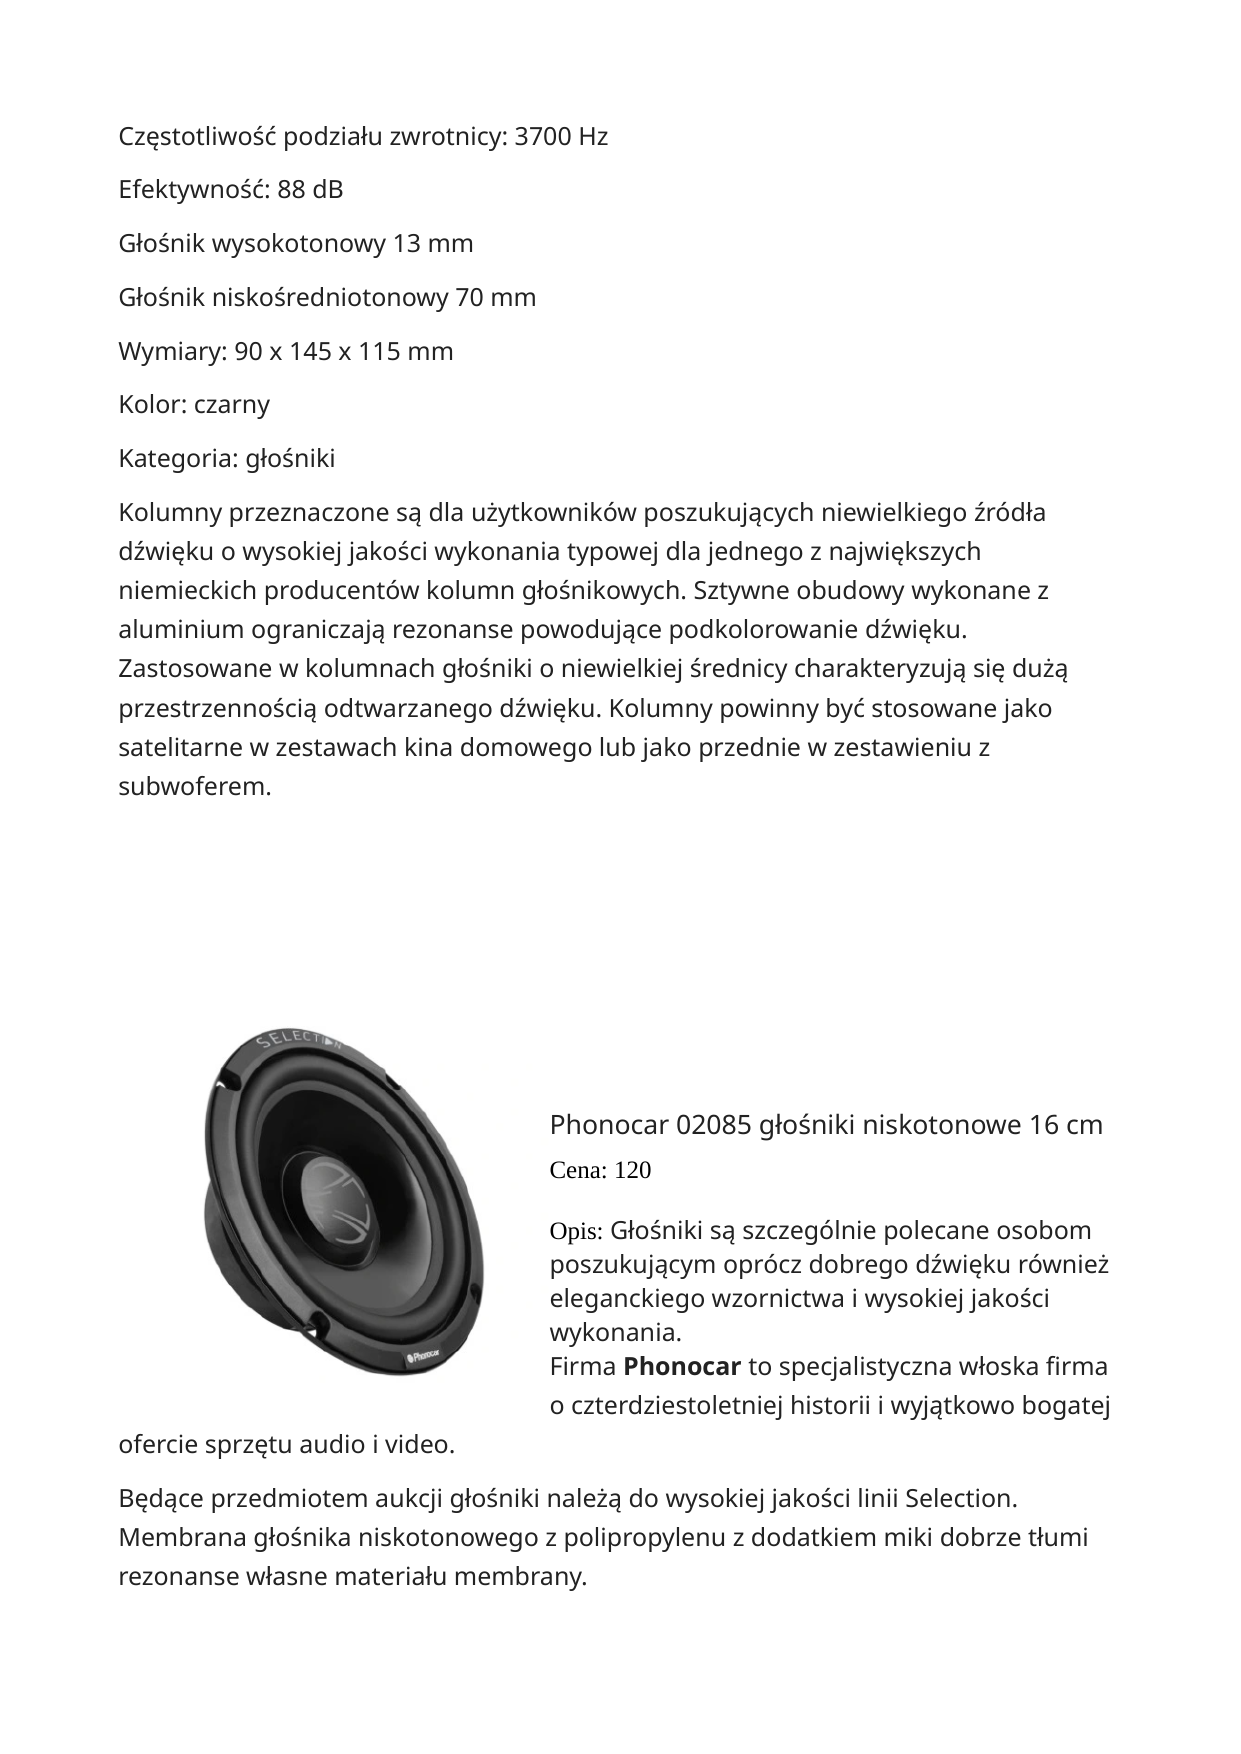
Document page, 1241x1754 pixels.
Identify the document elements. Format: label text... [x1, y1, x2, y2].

text Kolor: czarny [118, 387, 1122, 421]
text Częstotliwość podziału zwrotnicy: 3700 Hz [118, 118, 1122, 152]
text Kolumny przeznaczone są dla użytkowników poszukujących niewielkiego źródła dźwięku o wysokiej jakości wykonania typowej dla jednego z największych niemieckich producentów kolumn głośnikowych. Sztywne obudowy wykonane z aluminium ograniczają rezonanse powodujące podkolorowanie dźwięku. Zastosowane w kolumnach głośniki o niewielkiej średnicy charakteryzują się dużą przestrzennością odtwarzanego dźwięku. Kolumny powinny być stosowane jako satelitarne w zestawach kina domowego lub jako przednie w zestawieniu z subwoferem. [118, 494, 1122, 803]
text Efektywność: 88 dB [118, 172, 1122, 206]
text Głośnik wysokotonowy 13 mm [118, 226, 1122, 260]
picture [138, 1025, 550, 1395]
text Kategoria: głośniki [118, 441, 1122, 475]
text [118, 1155, 138, 1183]
subtitle Phonocar 02085 głośniki niskotonowe 16 cm [550, 1106, 1122, 1142]
text Głośnik niskośredniotonowy 70 mm [118, 279, 1122, 313]
text Będące przedmiotem aukcji głośniki należą do wysokiej jakości linii Selection. Membrana głośnika niskotonowego z polipropylenu z dodatkiem miki dobrze tłumi rezonanse własne materiału membrany. [118, 1481, 1122, 1593]
text Firma Phonocar to specjalistyczna włoska firma o czterdziestoletniej historii i wyjątkowo bogatej ofercie sprzętu audio i video. [118, 1348, 1122, 1461]
text Cena: 120 [550, 1155, 1122, 1183]
text Opis: Głośniki są szczególnie polecane osobom poszukującym oprócz dobrego dźwięku również eleganckiego wzornictwa i wysokiej jakości wykonania. [550, 1212, 1122, 1348]
text Wymiary: 90 x 145 x 115 mm [118, 333, 1122, 367]
